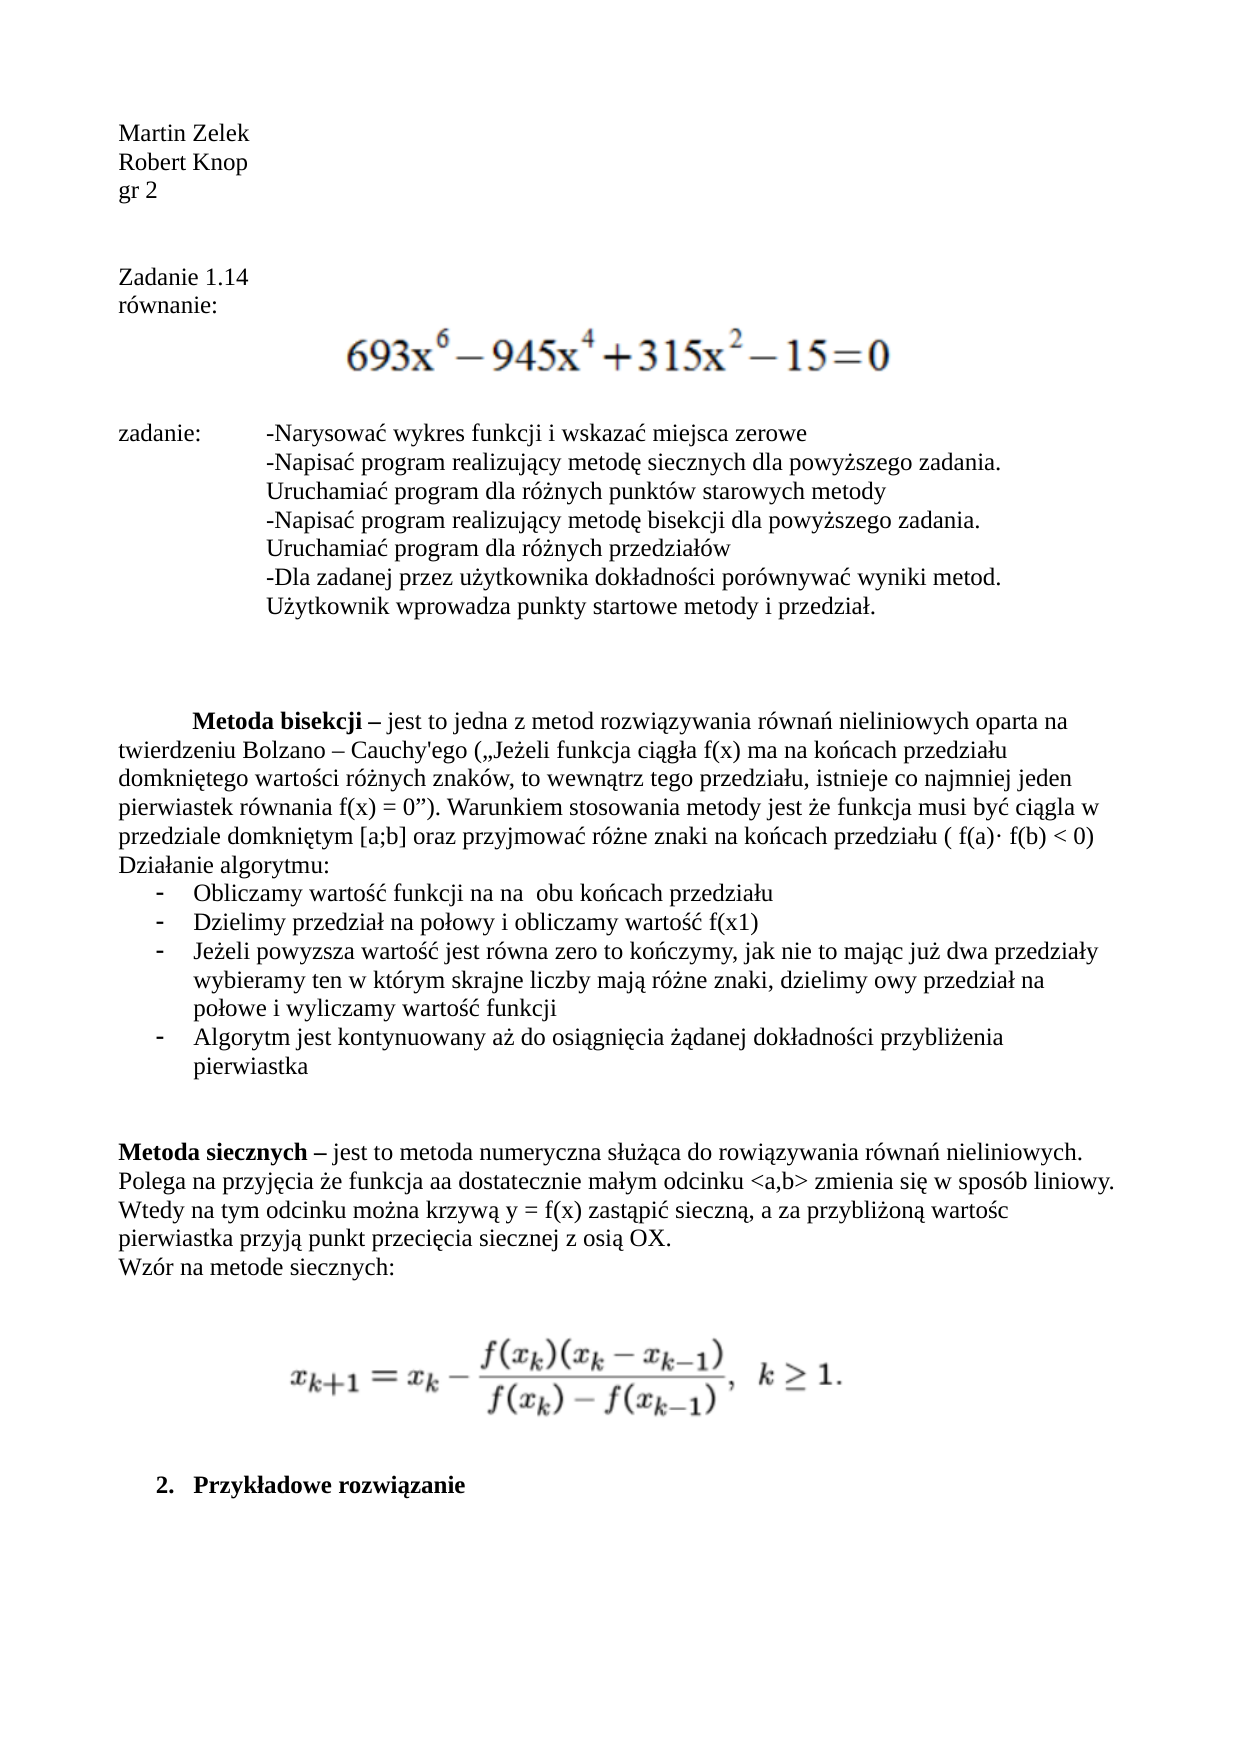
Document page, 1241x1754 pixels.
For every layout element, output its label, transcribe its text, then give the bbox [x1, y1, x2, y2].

list Przykładowe rozwiązanie [156, 1470, 1122, 1499]
text gr 2 [118, 176, 1122, 204]
text równanie: [118, 291, 1122, 319]
list Algorytm jest kontynuowany aż do osiągnięcia żądanej dokładności przybliżenia pierwiastka [156, 1022, 1122, 1080]
text Zadanie 1.14 [118, 262, 1122, 291]
text -Dla zadanej przez użytkownika dokładności porównywać wyniki metod. Użytkownik wprowadza punkty startowe metody i przedział. [118, 562, 1122, 620]
text zadanie: -Narysować wykres funkcji i wskazać miejsca zerowe [118, 418, 1122, 447]
text Uruchamiać program dla różnych punktów starowych metody [118, 476, 1122, 505]
text Martin Zelek [118, 118, 1122, 147]
text Wzór na metode siecznych: [118, 1252, 1122, 1281]
text -Napisać program realizujący metodę bisekcji dla powyższego zadania. [118, 505, 1122, 533]
text Metoda siecznych – jest to metoda numeryczna służąca do rowiązywania równań nieliniowych. [118, 1137, 1122, 1166]
list Obliczamy wartość funkcji na na obu końcach przedziału [156, 878, 1122, 907]
list Dzielimy przedział na połowy i obliczamy wartość f(x1) [156, 907, 1122, 936]
text Uruchamiać program dla różnych przedziałów [118, 533, 1122, 562]
text Robert Knop [118, 147, 1122, 176]
list Jeżeli powyzsza wartość jest równa zero to kończymy, jak nie to mając już dwa przedziały wybieramy ten w którym skrajne liczby mają różne znaki, dzielimy owy przedział na połowe i wyliczamy wartość funkcji [156, 936, 1122, 1022]
text Metoda bisekcji – jest to jedna z metod rozwiązywania równań nieliniowych oparta na twierdzeniu Bolzano – Cauchy'ego („Jeżeli funkcja ciągła f(x) ma na końcach przedziału domkniętego wartości różnych znaków, to wewnątrz tego przedziału, istnieje co najmniej jeden pierwiastek równania f(x) = 0”). Warunkiem stosowania metody jest że funkcja musi być ciągla w przedziale domkniętym [a;b] oraz przyjmować różne znaki na końcach przedziału ( f(a)· f(b) < 0) [118, 706, 1122, 850]
text Polega na przyjęcia że funkcja aa dostatecznie małym odcinku <a,b> zmienia się w sposób liniowy. Wtedy na tym odcinku można krzywą y = f(x) zastąpić sieczną, a za przybliżoną wartośc pierwiastka przyją punkt przecięcia siecznej z osią OX. [118, 1166, 1122, 1252]
text Działanie algorytmu: [118, 850, 1122, 878]
text -Napisać program realizujący metodę siecznych dla powyższego zadania. [118, 447, 1122, 476]
